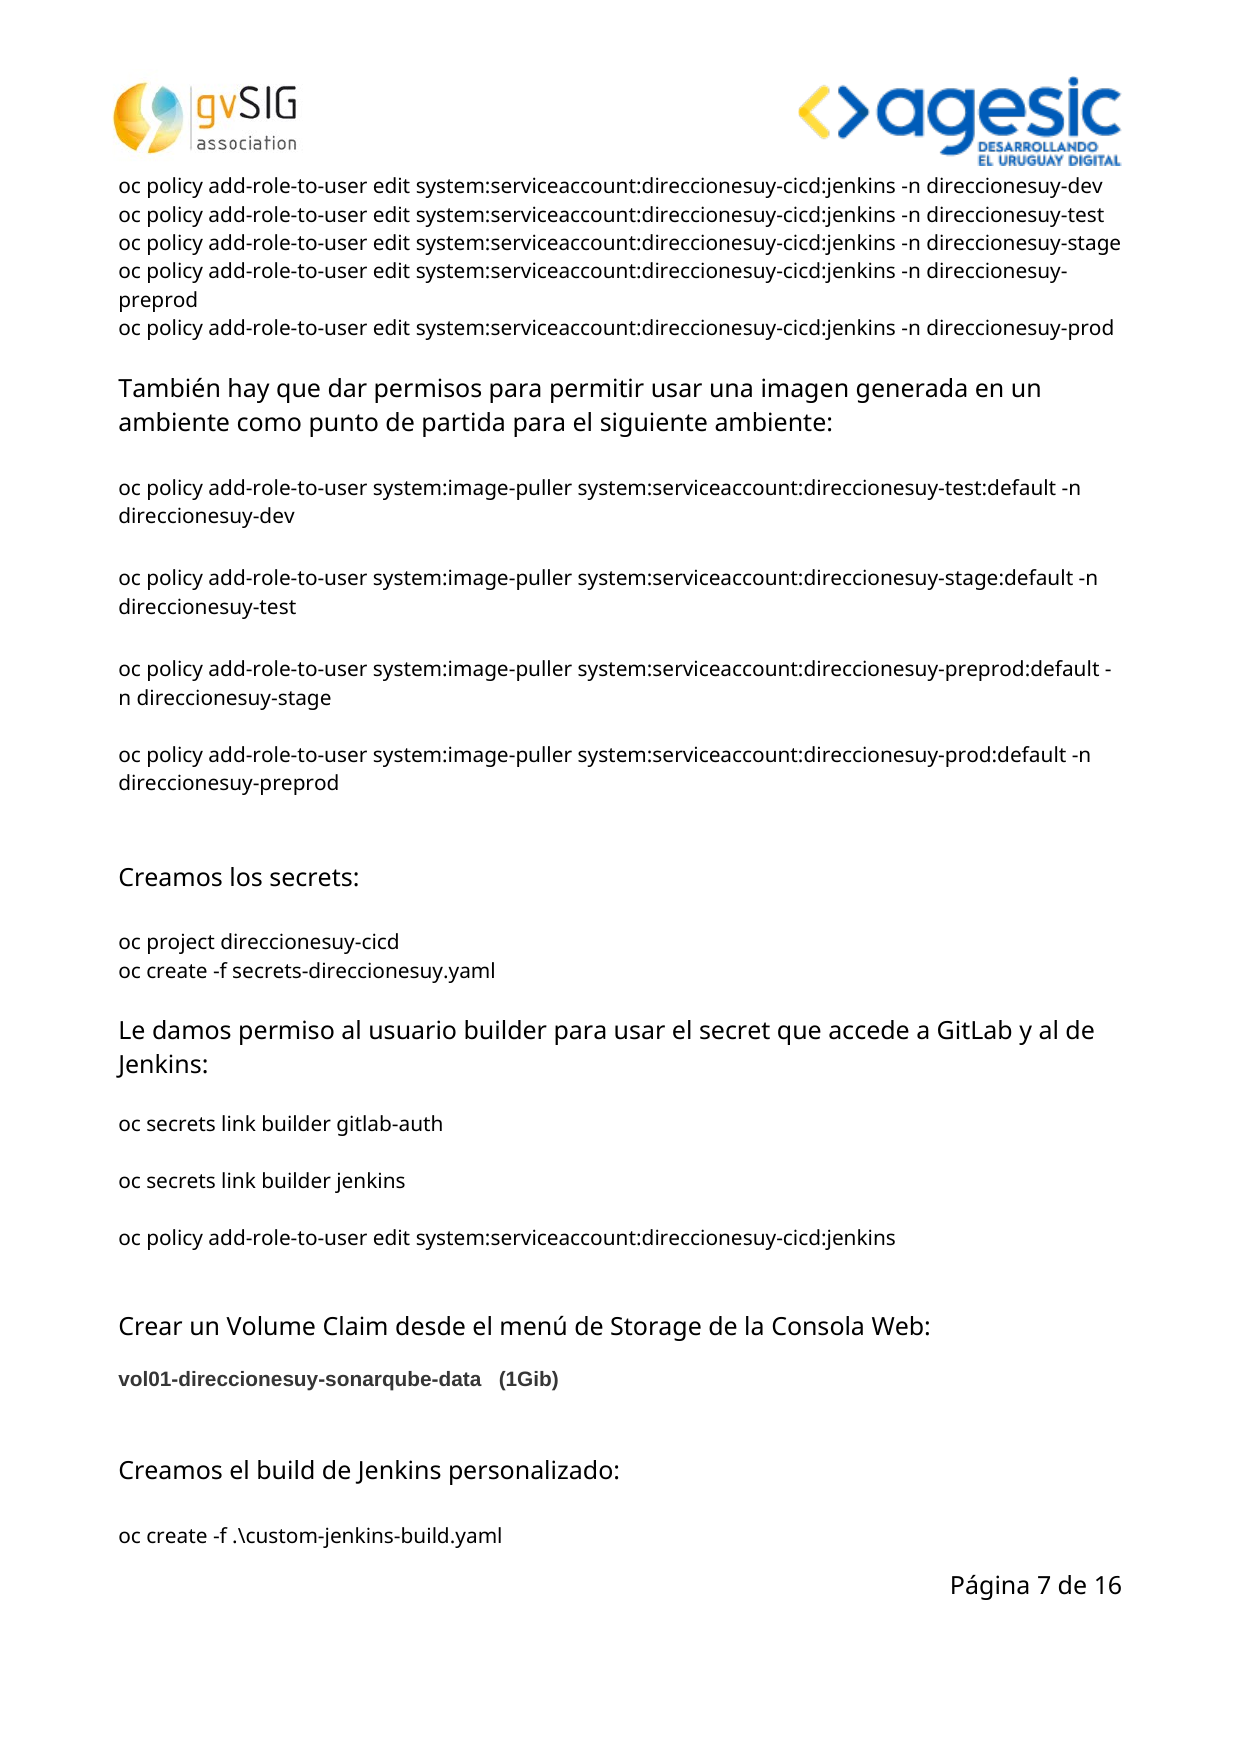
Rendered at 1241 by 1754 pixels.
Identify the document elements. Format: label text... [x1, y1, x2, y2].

text oc policy add-role-to-user system:image-puller system:serviceaccount:direccionesuy-preprod:default -n direccionesuy-stage [118, 654, 1122, 711]
picture [97, 69, 312, 167]
text oc policy add-role-to-user edit system:serviceaccount:direccionesuy-cicd:jenkins -n direccionesuy-dev [118, 171, 1122, 200]
text oc policy add-role-to-user edit system:serviceaccount:direccionesuy-cicd:jenkins -n direccionesuy-stage [118, 228, 1122, 257]
picture [798, 76, 1122, 166]
text También hay que dar permisos para permitir usar una imagen generada en un ambiente como punto de partida para el siguiente ambiente: [118, 370, 1122, 438]
text oc create -f .\custom-jenkins-build.yaml [118, 1521, 1122, 1549]
text oc secrets link builder jenkins [118, 1166, 1122, 1194]
text oc policy add-role-to-user edit system:serviceaccount:direccionesuy-cicd:jenkins -n direccionesuy-test [118, 200, 1122, 228]
text oc policy add-role-to-user edit system:serviceaccount:direccionesuy-cicd:jenkins -n direccionesuy-prod [118, 313, 1122, 342]
text oc create -f secrets-direccionesuy.yaml [118, 956, 1122, 984]
text oc policy add-role-to-user edit system:serviceaccount:direccionesuy-cicd:jenkins [118, 1223, 1122, 1252]
text Creamos los secrets: [118, 859, 1122, 893]
text oc policy add-role-to-user edit system:serviceaccount:direccionesuy-cicd:jenkins -n direccionesuy-preprod [118, 257, 1122, 313]
text Le damos permiso al usuario builder para usar el secret que accede a GitLab y al de Jenkins: [118, 1013, 1122, 1081]
text oc policy add-role-to-user system:image-puller system:serviceaccount:direccionesuy-stage:default -n direccionesuy-test [118, 563, 1122, 620]
text oc policy add-role-to-user system:image-puller system:serviceaccount:direccionesuy-prod:default -n direccionesuy-preprod [118, 740, 1122, 797]
text oc project direccionesuy-cicd [118, 927, 1122, 956]
text vol01-direccionesuy-sonarqube-data (1Gib) [118, 1367, 1122, 1391]
text Crear un Volume Claim desde el menú de Storage de la Consola Web: [118, 1308, 1122, 1343]
text oc secrets link builder gitlab-auth [118, 1109, 1122, 1138]
text oc policy add-role-to-user system:image-puller system:serviceaccount:direccionesuy-test:default -n direccionesuy-dev [118, 473, 1122, 529]
text Creamos el build de Jenkins personalizado: [118, 1453, 1122, 1487]
